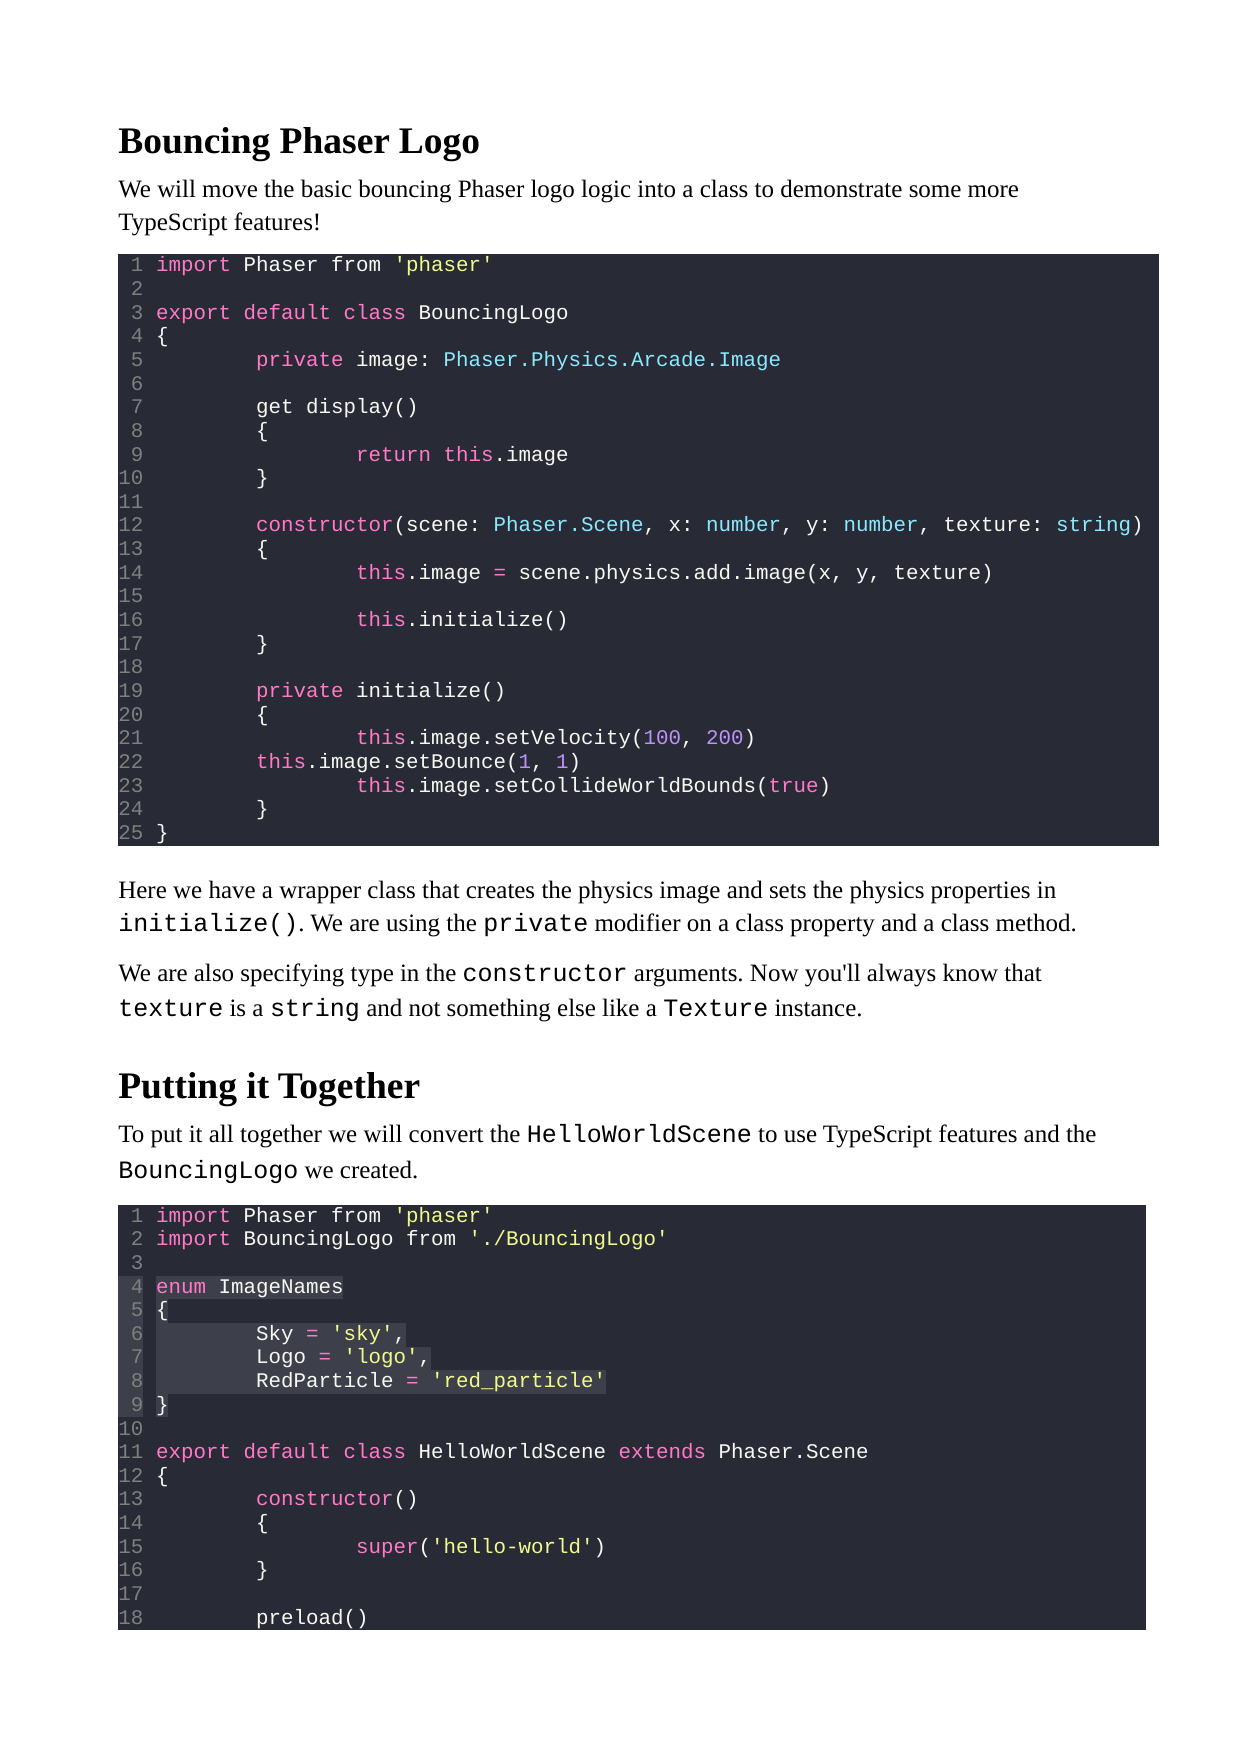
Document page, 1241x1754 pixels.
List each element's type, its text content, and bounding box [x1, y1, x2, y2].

text Here we have a wrapper class that creates the physics image and sets the physics properties in initialize(). We are using the private modifier on a class property and a class method. [118, 875, 1122, 939]
text We are also specifying type in the constructor arguments. Now you'll always know that texture is a string and not something else like a Texture instance. [118, 958, 1122, 1024]
table_header import Phaser from 'phaser' export default class BouncingLogo { private image: Phaser.Physics.Arcade.Image get display() { return this.image } constructor(scene: Phaser.Scene, x: number, y: number, texture: string) { this.image = scene.physics.add.image(x, y, texture) this.initialize() } private initialize() { this.image.setVelocity(100, 200) this.image.setBounce(1, 1) this.image.setCollideWorldBounds(true) } } [156, 846, 1159, 875]
subtitle Putting it Together [118, 1064, 1122, 1107]
text We will move the basic bouncing Phaser logo logic into a class to demonstrate some more TypeScript features! [118, 174, 1122, 236]
subtitle Bouncing Phaser Logo [118, 118, 1122, 161]
text To put it all together we will convert the HelloWorldScene to use TypeScript features and the BouncingLogo we created. [118, 1119, 1122, 1186]
